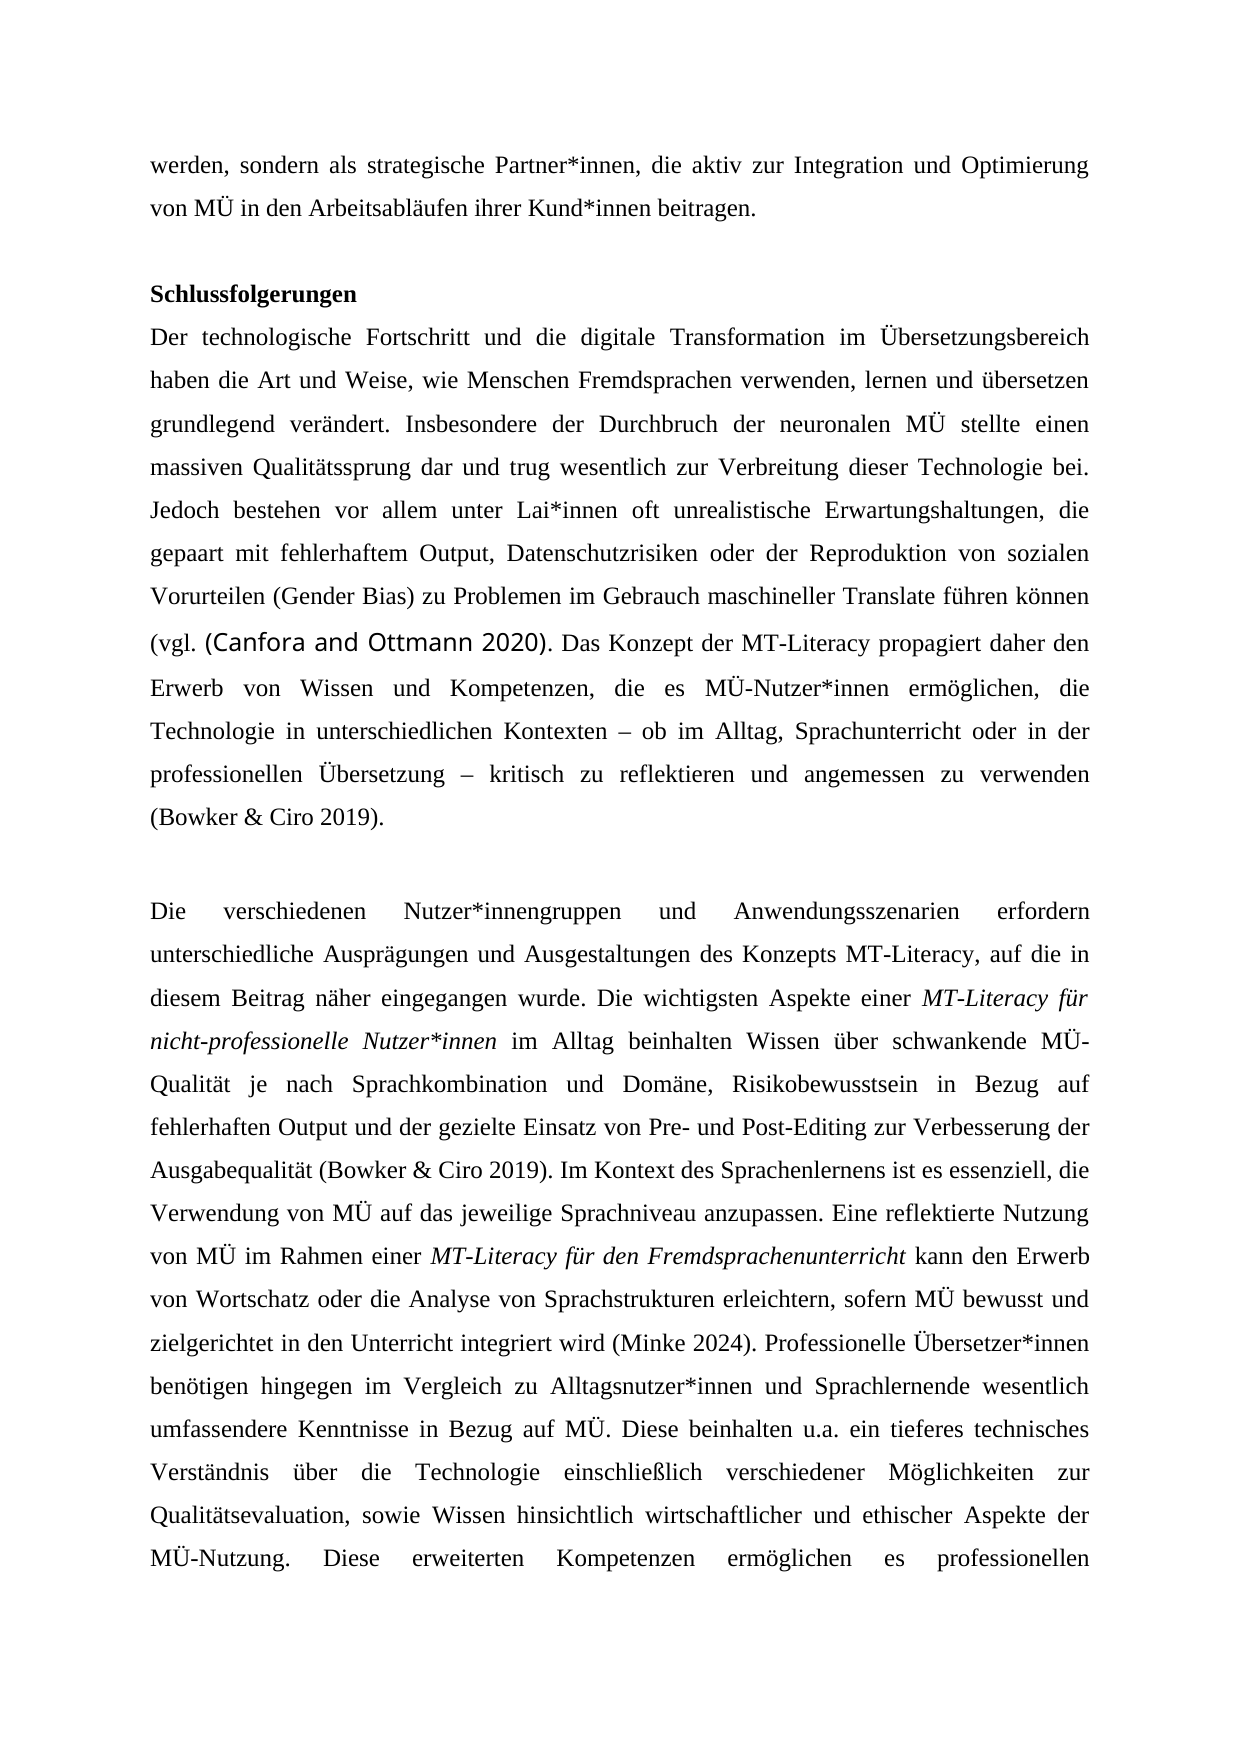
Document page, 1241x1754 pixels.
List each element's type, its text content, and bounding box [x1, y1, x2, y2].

text werden, sondern als strategische Partner*innen, die aktiv zur Integration und Optimierung von MÜ in den Arbeitsabläufen ihrer Kund*innen beitragen. [150, 150, 1090, 222]
text Der technologische Fortschritt und die digitale Transformation im Übersetzungsbereich haben die Art und Weise, wie Menschen Fremdsprachen verwenden, lernen und übersetzen grundlegend verändert. Insbesondere der Durchbruch der neuronalen MÜ stellte einen massiven Qualitätssprung dar und trug wesentlich zur Verbreitung dieser Technologie bei. Jedoch bestehen vor allem unter Lai*innen oft unrealistische Erwartungshaltungen, die gepaart mit fehlerhaftem Output, Datenschutzrisiken oder der Reproduktion von sozialen Vorurteilen (Gender Bias) zu Problemen im Gebrauch maschineller Translate führen können (vgl. (Canfora and Ottmann 2020). Das Konzept der MT-Literacy propagiert daher den Erwerb von Wissen und Kompetenzen, die es MÜ-Nutzer*innen ermöglichen, die Technologie in unterschiedlichen Kontexten – ob im Alltag, Sprachunterricht oder in der professionellen Übersetzung – kritisch zu reflektieren und angemessen zu verwenden (Bowker & Ciro 2019). [150, 322, 1090, 831]
text Die verschiedenen Nutzer*innengruppen und Anwendungsszenarien erfordern unterschiedliche Ausprägungen und Ausgestaltungen des Konzepts MT-Literacy, auf die in diesem Beitrag näher eingegangen wurde. Die wichtigsten Aspekte einer MT-Literacy für nicht-professionelle Nutzer*innen im Alltag beinhalten Wissen über schwankende MÜ-Qualität je nach Sprachkombination und Domäne, Risikobewusstsein in Bezug auf fehlerhaften Output und der gezielte Einsatz von Pre- und Post-Editing zur Verbesserung der Ausgabequalität (Bowker & Ciro 2019). Im Kontext des Sprachenlernens ist es essenziell, die Verwendung von MÜ auf das jeweilige Sprachniveau anzupassen. Eine reflektierte Nutzung von MÜ im Rahmen einer MT-Literacy für den Fremdsprachenunterricht kann den Erwerb von Wortschatz oder die Analyse von Sprachstrukturen erleichtern, sofern MÜ bewusst und zielgerichtet in den Unterricht integriert wird (Minke 2024). Professionelle Übersetzer*innen benötigen hingegen im Vergleich zu Alltagsnutzer*innen und Sprachlernende wesentlich umfassendere Kenntnisse in Bezug auf MÜ. Diese beinhalten u.a. ein tieferes technisches Verständnis über die Technologie einschließlich verschiedener Möglichkeiten zur Qualitätsevaluation, sowie Wissen hinsichtlich wirtschaftlicher und ethischer Aspekte der MÜ-Nutzung. Diese erweiterten Kompetenzen ermöglichen es professionellen [150, 896, 1090, 1572]
text Schlussfolgerungen [150, 279, 1090, 308]
